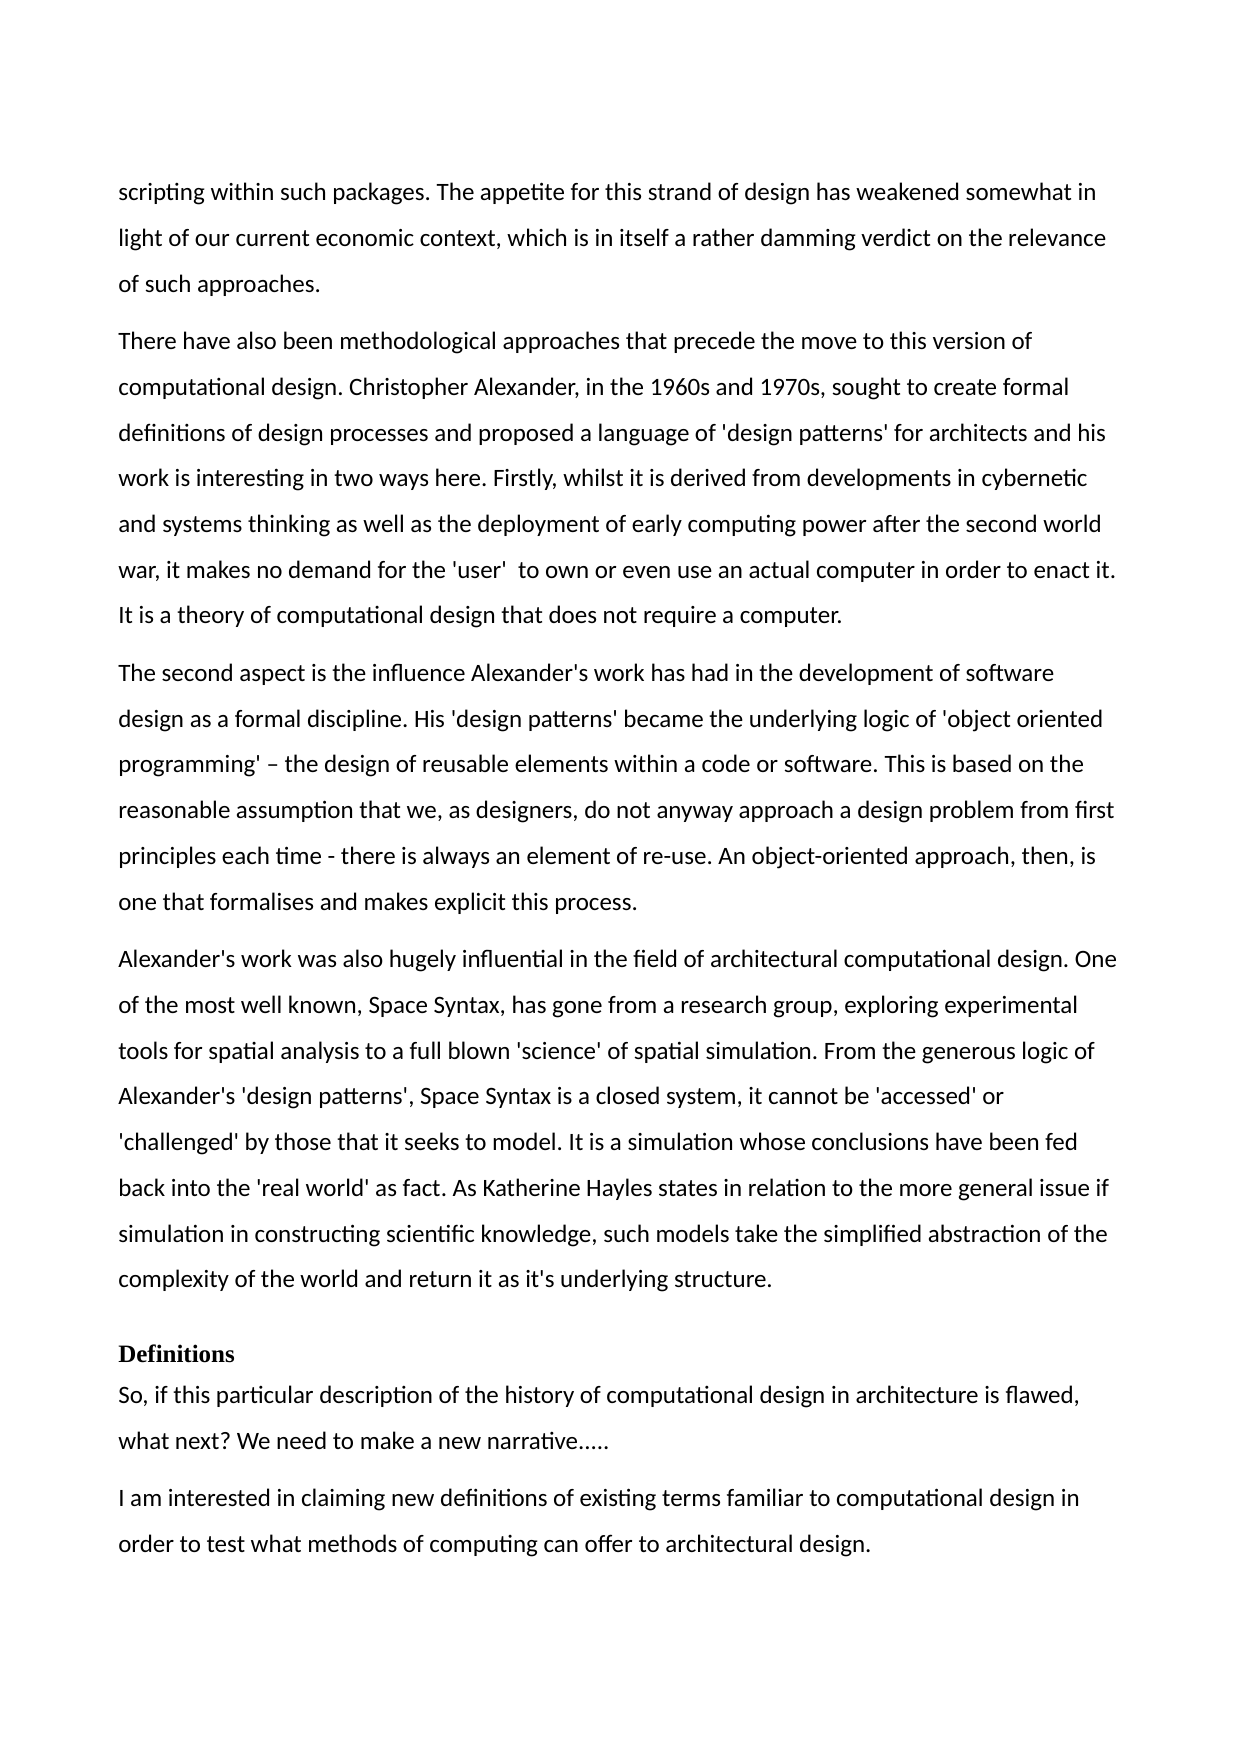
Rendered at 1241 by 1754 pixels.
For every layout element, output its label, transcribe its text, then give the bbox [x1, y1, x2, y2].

text So, if this particular description of the history of computational design in architecture is flawed, what next? We need to make a new narrative..... [118, 1379, 1122, 1455]
text The second aspect is the influence Alexander's work has had in the development of software design as a formal discipline. His 'design patterns' became the underlying logic of 'object oriented programming' – the design of reusable elements within a code or software. This is based on the reasonable assumption that we, as designers, do not anyway approach a design problem from first principles each time - there is always an element of re-use. An object-oriented approach, then, is one that formalises and makes explicit this process. [118, 657, 1122, 916]
subtitle Definitions [118, 1339, 1122, 1367]
text I am interested in claiming new definitions of existing terms familiar to computational design in order to test what methods of computing can offer to architectural design. [118, 1482, 1122, 1559]
text scripting within such packages. The appetite for this strand of design has weakened somewhat in light of our current economic context, which is in itself a rather damming verdict on the relevance of such approaches. [118, 176, 1122, 298]
text Alexander's work was also hugely influential in the field of architectural computational design. One of the most well known, Space Syntax, has gone from a research group, exploring experimental tools for spatial analysis to a full blown 'science' of spatial simulation. From the generous logic of Alexander's 'design patterns', Space Syntax is a closed system, it cannot be 'accessed' or 'challenged' by those that it seeks to model. It is a simulation whose conclusions have been fed back into the 'real world' as fact. As Katherine Hayles states in relation to the more general issue if simulation in constructing scientific knowledge, such models take the simplified abstraction of the complexity of the world and return it as it's underlying structure. [118, 943, 1122, 1294]
text There have also been methodological approaches that precede the move to this version of computational design. Christopher Alexander, in the 1960s and 1970s, sought to create formal definitions of design processes and proposed a language of 'design patterns' for architects and his work is interesting in two ways here. Firstly, whilst it is derived from developments in cybernetic and systems thinking as well as the deployment of early computing power after the second world war, it makes no demand for the 'user' to own or even use an actual computer in order to enact it. It is a theory of computational design that does not require a computer. [118, 325, 1122, 630]
